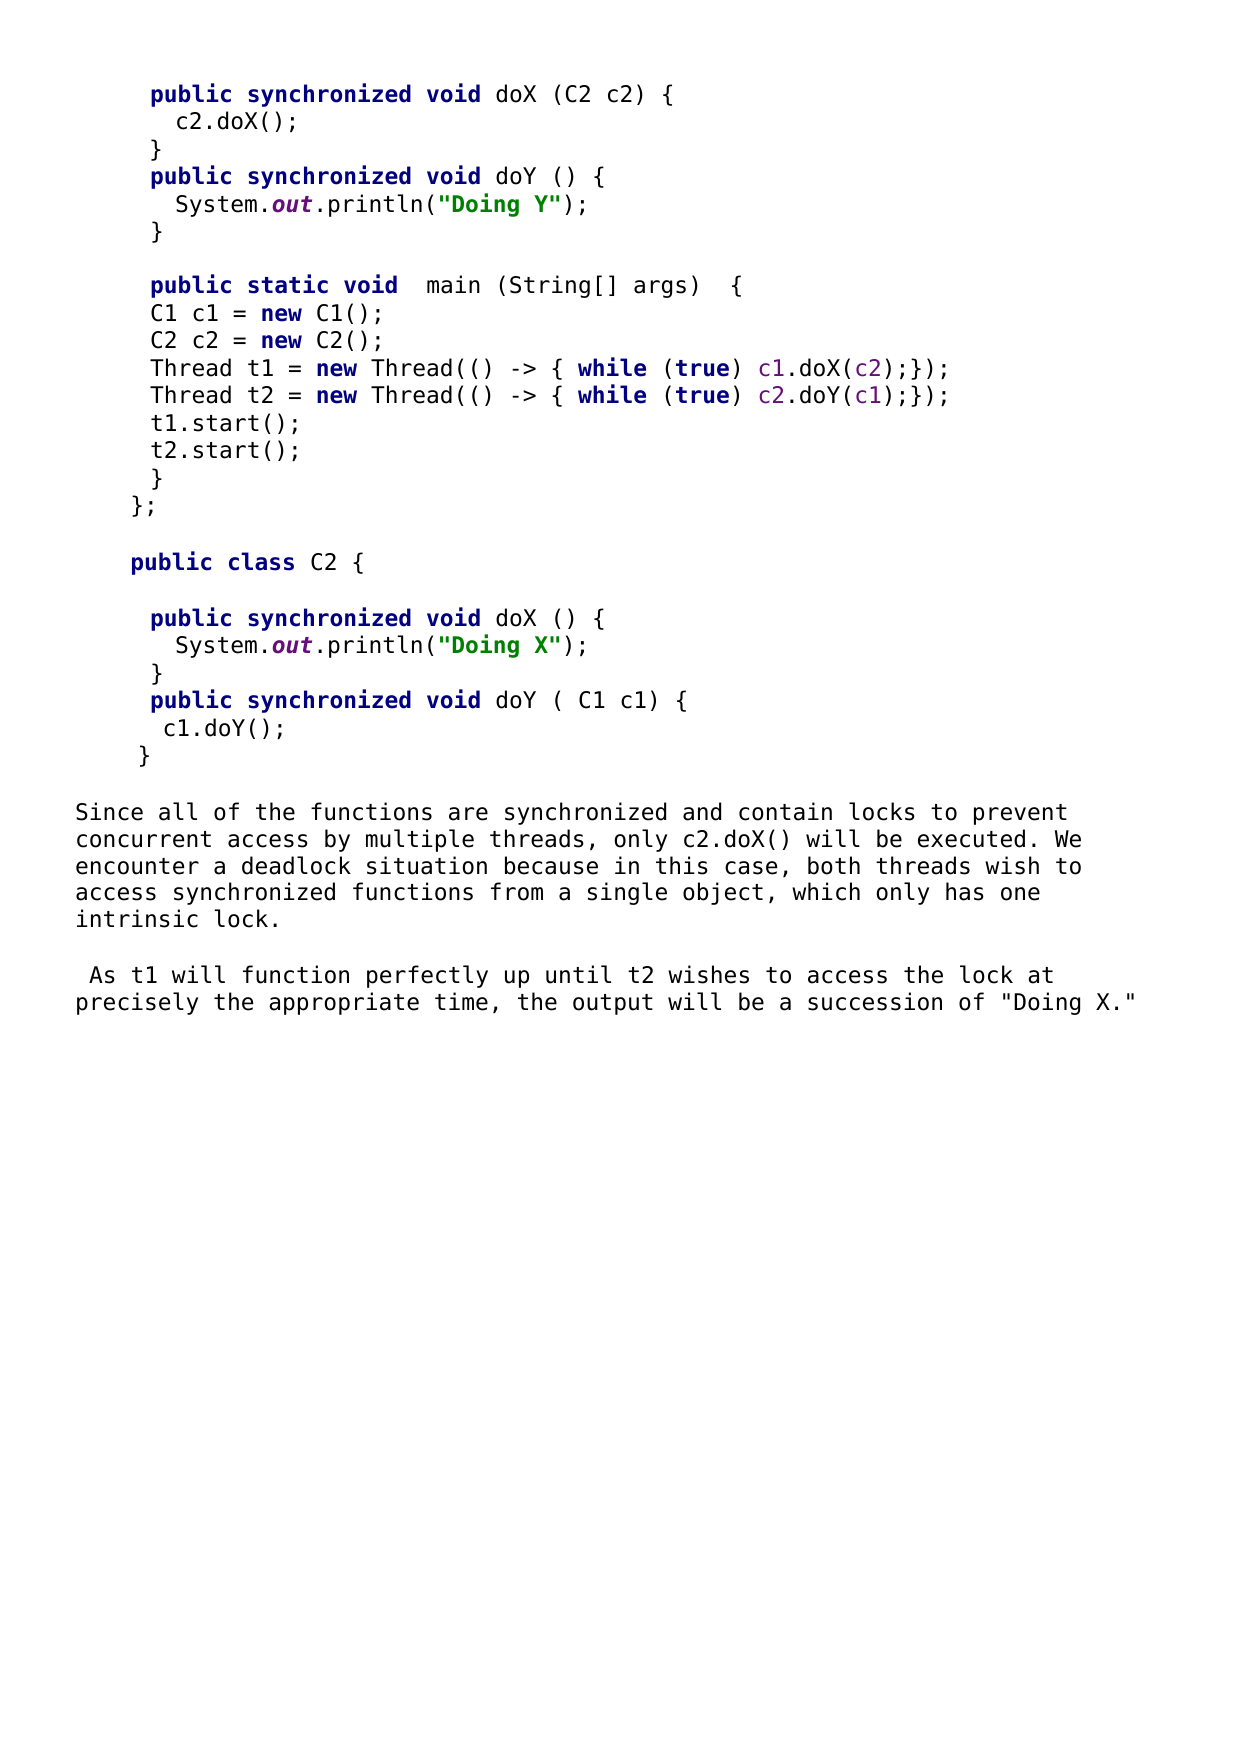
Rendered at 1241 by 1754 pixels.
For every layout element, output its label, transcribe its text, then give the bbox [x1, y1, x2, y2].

text } [75, 136, 1166, 163]
text Thread t2 = new Thread(() -> { while (true) c2.doY(c1);}); [75, 383, 1166, 410]
text c1.doY(); [75, 715, 1166, 742]
text As t1 will function perfectly up until t2 wishes to access the lock at precisely the appropriate time, the output will be a succession of "Doing X." [75, 962, 1166, 1016]
text } [75, 742, 1166, 770]
text public static void main (String[] args) { [75, 273, 1166, 300]
text Since all of the functions are synchronized and contain locks to prevent concurrent access by multiple threads, only c2.doX() will be executed. We encounter a deadlock situation because in this case, both threads wish to access synchronized functions from a single object, which only has one intrinsic lock. [75, 799, 1166, 933]
text t2.start(); [75, 438, 1166, 465]
text public synchronized void doX () { [75, 605, 1166, 632]
text System.out.println("Doing X"); [75, 632, 1166, 660]
text public synchronized void doX (C2 c2) { [75, 81, 1166, 108]
text System.out.println("Doing Y"); [75, 191, 1166, 218]
text } [75, 465, 1166, 493]
text public class C2 { [75, 549, 1166, 576]
text }; [75, 493, 1166, 519]
text public synchronized void doY () { [75, 163, 1166, 191]
text Thread t1 = new Thread(() -> { while (true) c1.doX(c2);}); [75, 355, 1166, 383]
text t1.start(); [75, 410, 1166, 438]
text } [75, 218, 1166, 246]
text c2.doX(); [75, 108, 1166, 136]
text C2 c2 = new C2(); [75, 328, 1166, 355]
text } [75, 660, 1166, 687]
text C1 c1 = new C1(); [75, 300, 1166, 328]
text public synchronized void doY ( C1 c1) { [75, 687, 1166, 715]
